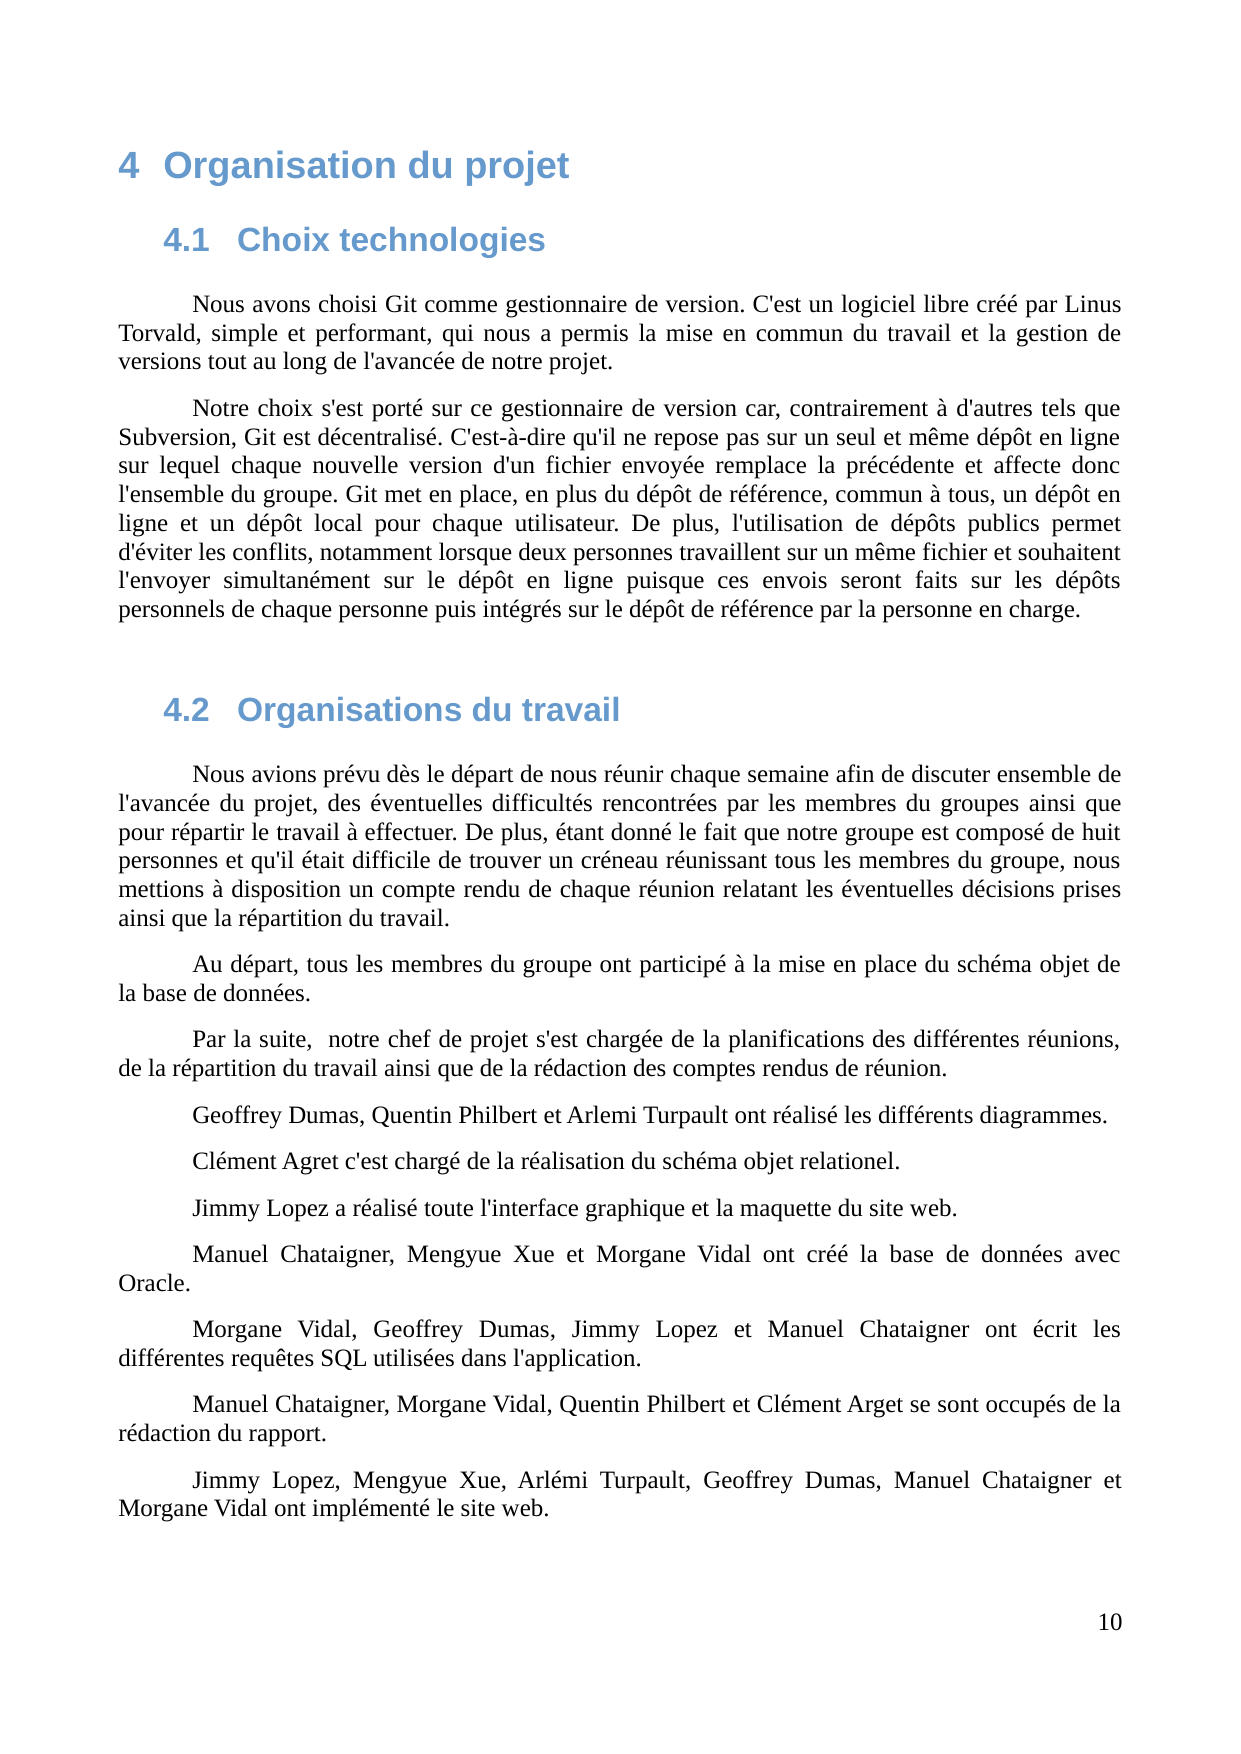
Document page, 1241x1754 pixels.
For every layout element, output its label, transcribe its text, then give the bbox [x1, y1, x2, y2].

text Par la suite, notre chef de projet s'est chargée de la planifications des différentes réunions, de la répartition du travail ainsi que de la rédaction des comptes rendus de réunion. [118, 1024, 1122, 1082]
text Manuel Chataigner, Mengyue Xue et Morgane Vidal ont créé la base de données avec Oracle. [118, 1239, 1122, 1297]
text Geoffrey Dumas, Quentin Philbert et Arlemi Turpault ont réalisé les différents diagrammes. [118, 1100, 1122, 1128]
text Manuel Chataigner, Morgane Vidal, Quentin Philbert et Clément Arget se sont occupés de la rédaction du rapport. [118, 1389, 1122, 1447]
text Nous avions prévu dès le départ de nous réunir chaque semaine afin de discuter ensemble de l'avancée du projet, des éventuelles difficultés rencontrées par les membres du groupes ainsi que pour répartir le travail à effectuer. De plus, étant donné le fait que notre groupe est composé de huit personnes et qu'il était difficile de trouver un créneau réunissant tous les membres du groupe, nous mettions à disposition un compte rendu de chaque réunion relatant les éventuelles décisions prises ainsi que la répartition du travail. [118, 759, 1122, 932]
text Au départ, tous les membres du groupe ont participé à la mise en place du schéma objet de la base de données. [118, 949, 1122, 1007]
text Clément Agret c'est chargé de la réalisation du schéma objet relationel. [118, 1146, 1122, 1175]
subtitle Organisations du travail [163, 690, 1122, 729]
subtitle Organisation du projet [118, 143, 1122, 187]
text Jimmy Lopez, Mengyue Xue, Arlémi Turpault, Geoffrey Dumas, Manuel Chataigner et Morgane Vidal ont implémenté le site web. [118, 1465, 1122, 1522]
subtitle Choix technologies [163, 220, 1122, 259]
text Notre choix s'est porté sur ce gestionnaire de version car, contrairement à d'autres tels que Subversion, Git est décentralisé. C'est-à-dire qu'il ne repose pas sur un seul et même dépôt en ligne sur lequel chaque nouvelle version d'un fichier envoyée remplace la précédente et affecte donc l'ensemble du groupe. Git met en place, en plus du dépôt de référence, commun à tous, un dépôt en ligne et un dépôt local pour chaque utilisateur. De plus, l'utilisation de dépôts publics permet d'éviter les conflits, notamment lorsque deux personnes travaillent sur un même fichier et souhaitent l'envoyer simultanément sur le dépôt en ligne puisque ces envois seront faits sur les dépôts personnels de chaque personne puis intégrés sur le dépôt de référence par la personne en charge. [118, 393, 1122, 623]
text Nous avons choisi Git comme gestionnaire de version. C'est un logiciel libre créé par Linus Torvald, simple et performant, qui nous a permis la mise en commun du travail et la gestion de versions tout au long de l'avancée de notre projet. [118, 289, 1122, 375]
text Morgane Vidal, Geoffrey Dumas, Jimmy Lopez et Manuel Chataigner ont écrit les différentes requêtes SQL utilisées dans l'application. [118, 1314, 1122, 1372]
text Jimmy Lopez a réalisé toute l'interface graphique et la maquette du site web. [118, 1193, 1122, 1221]
